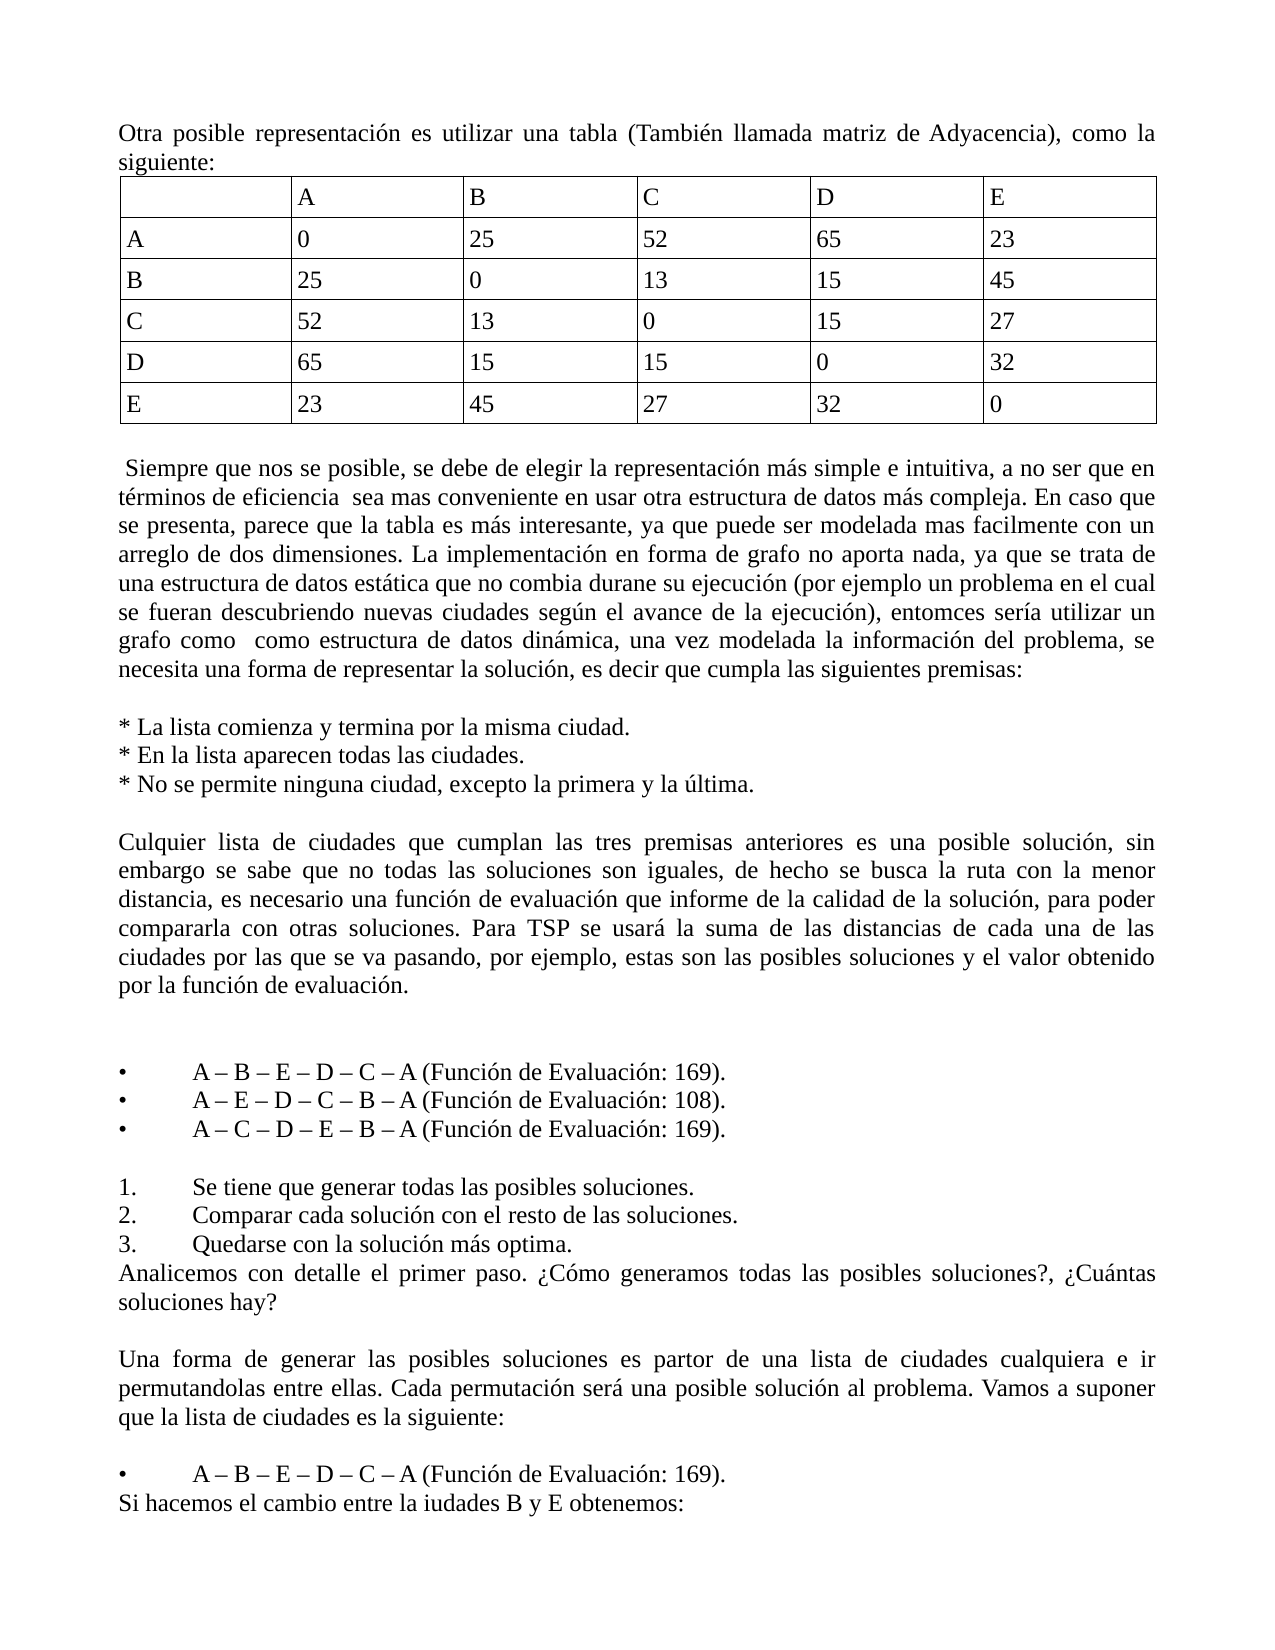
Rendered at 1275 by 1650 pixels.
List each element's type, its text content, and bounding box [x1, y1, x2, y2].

table_cell 0 [984, 383, 1156, 423]
text • A – E – D – C – B – A (Función de Evaluación: 108). [118, 1085, 1157, 1114]
table_cell 15 [811, 259, 983, 299]
table_cell 65 [292, 342, 463, 382]
table_cell C [121, 300, 291, 341]
table_header B [464, 177, 637, 217]
table_cell 15 [638, 342, 810, 382]
table_cell 65 [811, 218, 983, 258]
table_header D [811, 177, 983, 217]
table_cell 13 [464, 300, 637, 341]
text Siempre que nos se posible, se debe de elegir la representación más simple e intuitiva, a no ser que en términos de eficiencia sea mas conveniente en usar otra estructura de datos más compleja. En caso que se presenta, parece que la tabla es más interesante, ya que puede ser modelada mas facilmente con un arreglo de dos dimensiones. La implementación en forma de grafo no aporta nada, ya que se trata de una estructura de datos estática que no combia durane su ejecución (por ejemplo un problema en el cual se fueran descubriendo nuevas ciudades según el avance de la ejecución), entomces sería utilizar un grafo como como estructura de datos dinámica, una vez modelada la información del problema, se necesita una forma de representar la solución, es decir que cumpla las siguientes premisas: [118, 453, 1157, 683]
table_cell 0 [292, 218, 463, 258]
table_cell 25 [464, 218, 637, 258]
text * No se permite ninguna ciudad, excepto la primera y la última. [118, 769, 1157, 798]
table_cell 45 [984, 259, 1156, 299]
text • A – B – E – D – C – A (Función de Evaluación: 169). [118, 1057, 1157, 1085]
table_cell 15 [811, 300, 983, 341]
text • A – C – D – E – B – A (Función de Evaluación: 169). [118, 1114, 1157, 1143]
text 1. Se tiene que generar todas las posibles soluciones. [118, 1172, 1157, 1200]
text Analicemos con detalle el primer paso. ¿Cómo generamos todas las posibles soluciones?, ¿Cuántas soluciones hay? [118, 1258, 1157, 1315]
table_cell 27 [984, 300, 1156, 341]
table_cell 15 [464, 342, 637, 382]
table_cell 52 [638, 218, 810, 258]
text Si hacemos el cambio entre la iudades B y E obtenemos: [118, 1488, 1157, 1517]
text * En la lista aparecen todas las ciudades. [118, 740, 1157, 769]
table_cell 23 [984, 218, 1156, 258]
table_cell D [121, 342, 291, 382]
table_cell 23 [292, 383, 463, 423]
table_cell 25 [292, 259, 463, 299]
table_cell 0 [638, 300, 810, 341]
table_cell 0 [811, 342, 983, 382]
table_cell 45 [464, 383, 637, 423]
text 2. Comparar cada solución con el resto de las soluciones. [118, 1200, 1157, 1229]
text Una forma de generar las posibles soluciones es partor de una lista de ciudades cualquiera e ir permutandolas entre ellas. Cada permutación será una posible solución al problema. Vamos a suponer que la lista de ciudades es la siguiente: [118, 1344, 1157, 1430]
table_cell 32 [811, 383, 983, 423]
text Otra posible representación es utilizar una tabla (También llamada matriz de Adyacencia), como la siguiente: [118, 118, 1157, 176]
text 3. Quedarse con la solución más optima. [118, 1229, 1157, 1258]
text Culquier lista de ciudades que cumplan las tres premisas anteriores es una posible solución, sin embargo se sabe que no todas las soluciones son iguales, de hecho se busca la ruta con la menor distancia, es necesario una función de evaluación que informe de la calidad de la solución, para poder compararla con otras soluciones. Para TSP se usará la suma de las distancias de cada una de las ciudades por las que se va pasando, por ejemplo, estas son las posibles soluciones y el valor obtenido por la función de evaluación. [118, 827, 1157, 999]
text * La lista comienza y termina por la misma ciudad. [118, 712, 1157, 740]
table_cell 13 [638, 259, 810, 299]
table_cell 0 [464, 259, 637, 299]
table_header E [984, 177, 1156, 217]
table_cell B [121, 259, 291, 299]
table_header C [638, 177, 810, 217]
table_header A [292, 177, 463, 217]
table_cell 52 [292, 300, 463, 341]
table_cell A [121, 218, 291, 258]
table_cell E [121, 383, 291, 423]
table_cell 32 [984, 342, 1156, 382]
table_cell 27 [638, 383, 810, 423]
text • A – B – E – D – C – A (Función de Evaluación: 169). [118, 1459, 1157, 1488]
table_header [121, 177, 291, 217]
